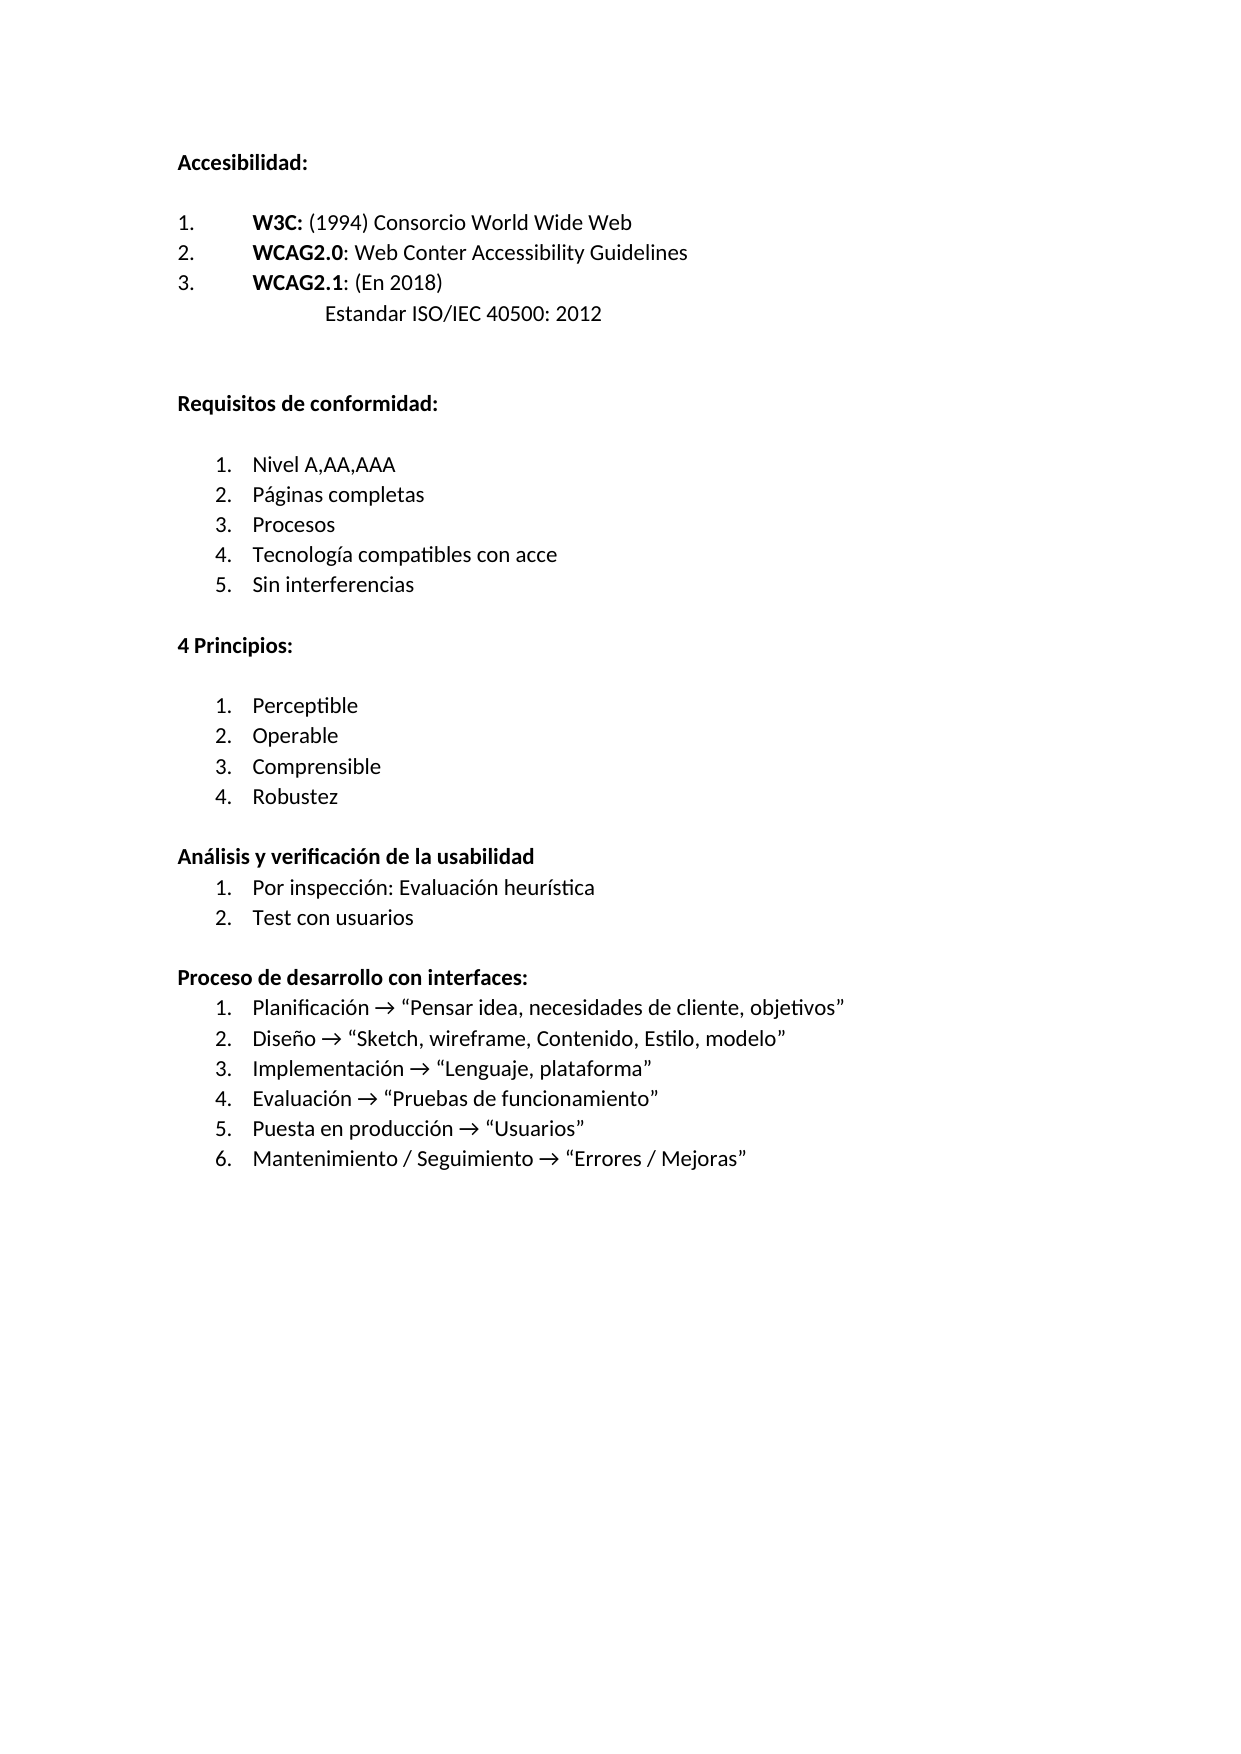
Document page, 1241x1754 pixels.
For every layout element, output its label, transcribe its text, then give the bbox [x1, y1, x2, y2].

list WCAG2.1: (En 2018) [177, 268, 1063, 296]
list W3C: (1994) Consorcio World Wide Web [177, 208, 1063, 236]
list 4 Principios: [177, 631, 1063, 659]
list Diseño → “Sketch, wireframe, Contenido, Estilo, modelo” [215, 1024, 1063, 1052]
list Sin interferencias [215, 571, 1063, 598]
list Implementación → “Lenguaje, plataforma” [215, 1054, 1063, 1082]
list Páginas completas [215, 480, 1063, 508]
list Puesta en producción → “Usuarios” [215, 1114, 1063, 1142]
list Robustez [215, 782, 1063, 810]
list Test con usuarios [215, 903, 1063, 931]
list Mantenimiento / Seguimiento → “Errores / Mejoras” [215, 1144, 1063, 1172]
list Planificación → “Pensar idea, necesidades de cliente, objetivos” [215, 993, 1063, 1021]
list Procesos [215, 510, 1063, 538]
list WCAG2.0: Web Conter Accessibility Guidelines [177, 238, 1063, 266]
list Tecnología compatibles con acce [215, 540, 1063, 568]
list Análisis y verificación de la usabilidad [177, 842, 1063, 870]
list Perceptible [215, 691, 1063, 719]
list Requisitos de conformidad: [177, 389, 1063, 417]
list Estandar ISO/IEC 40500: 2012 [177, 299, 1063, 327]
list Por inspección: Evaluación heurística [215, 873, 1063, 901]
list Proceso de desarrollo con interfaces: [177, 963, 1063, 991]
list Nivel A,AA,AAA [215, 450, 1063, 478]
list Operable [215, 722, 1063, 749]
list Evaluación → “Pruebas de funcionamiento” [215, 1084, 1063, 1112]
list Accesibilidad: [177, 148, 1063, 176]
list Comprensible [215, 752, 1063, 780]
